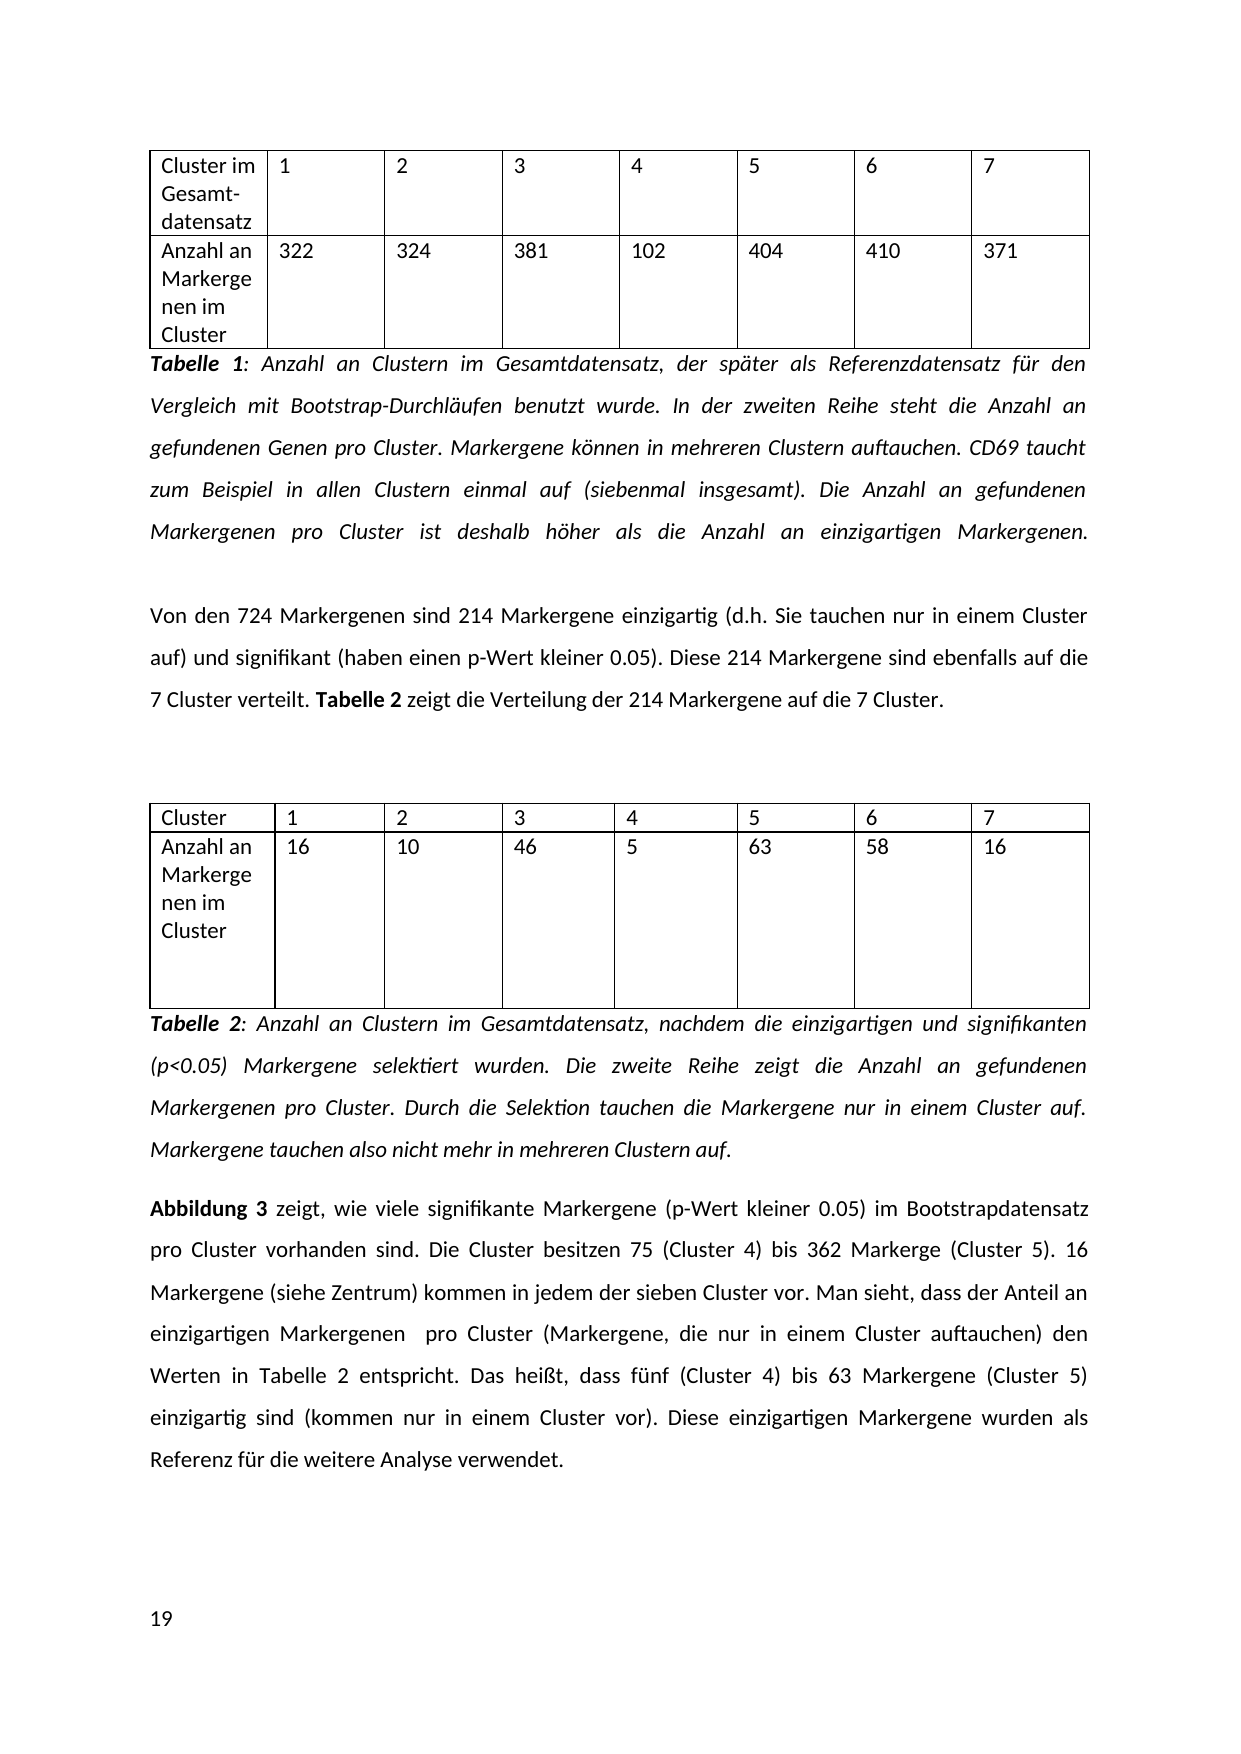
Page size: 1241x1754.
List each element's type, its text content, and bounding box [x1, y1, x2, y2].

table_cell 381 [503, 236, 619, 348]
table_header 1 [268, 151, 384, 235]
table_header 2 [385, 151, 502, 235]
table_header 4 [615, 804, 737, 831]
table_cell 16 [972, 833, 1089, 1008]
table_cell 5 [615, 833, 737, 1008]
table_header 3 [503, 804, 614, 831]
table_cell Anzahl an Markergenen im Cluster [151, 236, 267, 348]
table_header 6 [855, 804, 971, 831]
table_cell 10 [385, 833, 502, 1008]
table_header 7 [972, 804, 1089, 831]
table_header 5 [738, 151, 854, 235]
table_header 3 [503, 151, 619, 235]
table_header Cluster [151, 804, 274, 831]
table_header 7 [972, 151, 1089, 235]
table_cell 16 [276, 833, 384, 1008]
table_cell 102 [620, 236, 737, 348]
table_header 4 [620, 151, 737, 235]
table_header 6 [855, 151, 971, 235]
table_cell 63 [738, 833, 854, 1008]
text Tabelle 1: Anzahl an Clustern im Gesamtdatensatz, der später als Referenzdatensatz für den Vergleich mit Bootstrap-Durchläufen benutzt wurde. In der zweiten Reihe steht die Anzahl an gefundenen Genen pro Cluster. Markergene können in mehreren Clustern auftauchen. CD69 taucht zum Beispiel in allen Clustern einmal auf (siebenmal insgesamt). Die Anzahl an gefundenen Markergenen pro Cluster ist deshalb höher als die Anzahl an einzigartigen Markergenen. Von den 724 Markergenen sind 214 Markergene einzigartig (d.h. Sie tauchen nur in einem Cluster auf) und signifikant (haben einen p-Wert kleiner 0.05). Diese 214 Markergene sind ebenfalls auf die 7 Cluster verteilt. Tabelle 2 zeigt die Verteilung der 214 Markergene auf die 7 Cluster. [150, 349, 1090, 713]
table_header Cluster im Gesamt-datensatz [151, 151, 267, 235]
table_header 5 [738, 804, 854, 831]
table_cell 58 [855, 833, 971, 1008]
table_cell 371 [972, 236, 1089, 348]
text Tabelle 2: Anzahl an Clustern im Gesamtdatensatz, nachdem die einzigartigen und signifikanten (p<0.05) Markergene selektiert wurden. Die zweite Reihe zeigt die Anzahl an gefundenen Markergenen pro Cluster. Durch die Selektion tauchen die Markergene nur in einem Cluster auf. Markergene tauchen also nicht mehr in mehreren Clustern auf. [150, 1009, 1090, 1163]
table_cell 404 [738, 236, 854, 348]
text Abbildung 3 zeigt, wie viele signifikante Markergene (p-Wert kleiner 0.05) im Bootstrapdatensatz pro Cluster vorhanden sind. Die Cluster besitzen 75 (Cluster 4) bis 362 Markerge (Cluster 5). 16 Markergene (siehe Zentrum) kommen in jedem der sieben Cluster vor. Man sieht, dass der Anteil an einzigartigen Markergenen pro Cluster (Markergene, die nur in einem Cluster auftauchen) den Werten in Tabelle 2 entspricht. Das heißt, dass fünf (Cluster 4) bis 63 Markergene (Cluster 5) einzigartig sind (kommen nur in einem Cluster vor). Diese einzigartigen Markergene wurden als Referenz für die weitere Analyse verwendet. [150, 1194, 1090, 1473]
table_header 1 [276, 804, 384, 831]
table_cell 46 [503, 833, 614, 1008]
table_cell 322 [268, 236, 384, 348]
table_header 2 [385, 804, 502, 831]
table_cell Anzahl an Markergenen im Cluster [151, 833, 274, 1008]
table_cell 324 [385, 236, 502, 348]
table_cell 410 [855, 236, 971, 348]
